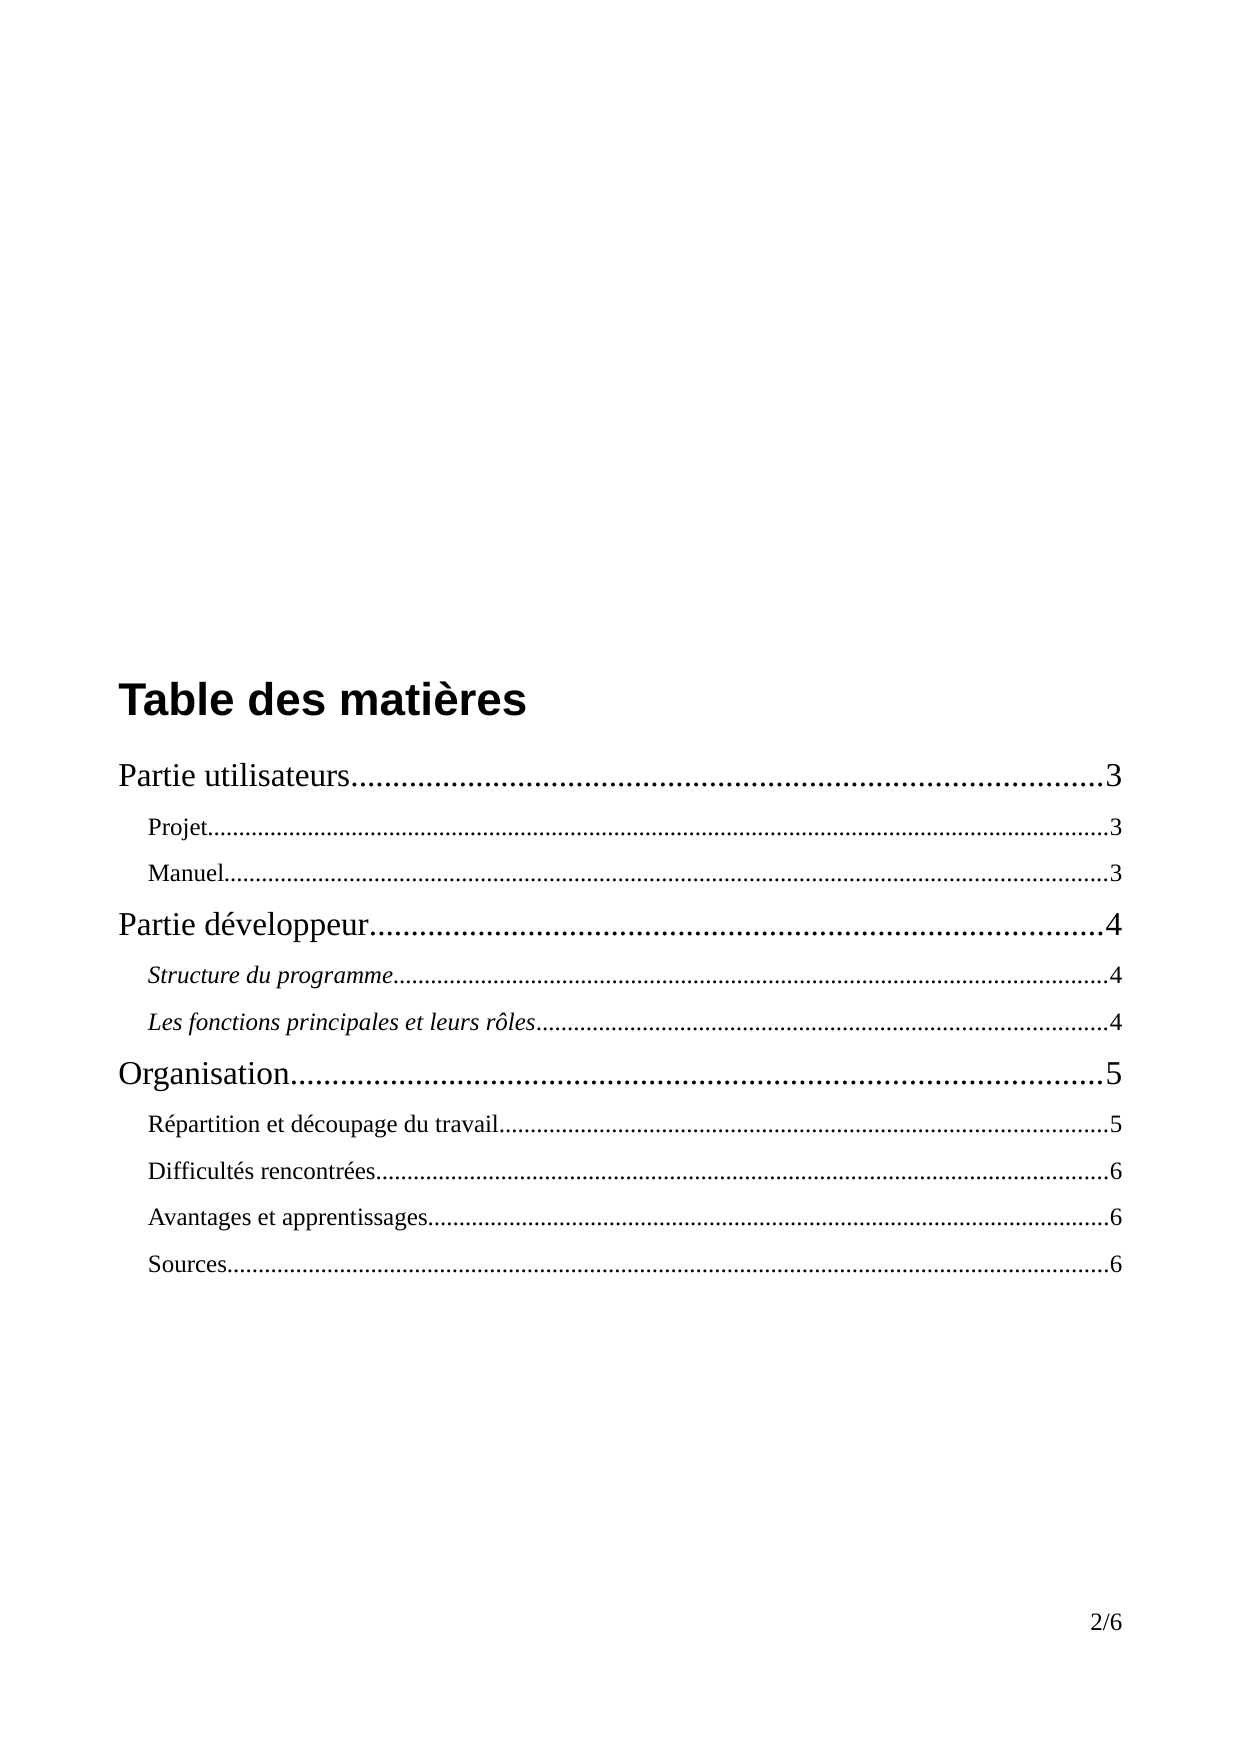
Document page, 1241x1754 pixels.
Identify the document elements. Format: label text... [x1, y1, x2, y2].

text Difficultés rencontrées 6 [148, 1156, 1122, 1185]
text Partie utilisateurs 3 [118, 756, 1122, 794]
text Répartition et découpage du travail 5 [148, 1109, 1122, 1138]
text Avantages et apprentissages 6 [148, 1202, 1122, 1231]
text Projet 3 [148, 812, 1122, 840]
text Partie développeur 4 [118, 904, 1122, 943]
text Manuel 3 [148, 858, 1122, 887]
text Organisation 5 [118, 1053, 1122, 1092]
text Structure du programme 4 [148, 961, 1122, 989]
subtitle Table des matières [118, 673, 1122, 725]
text Les fonctions principales et leurs rôles 4 [148, 1007, 1122, 1036]
text Sources 6 [148, 1249, 1122, 1278]
